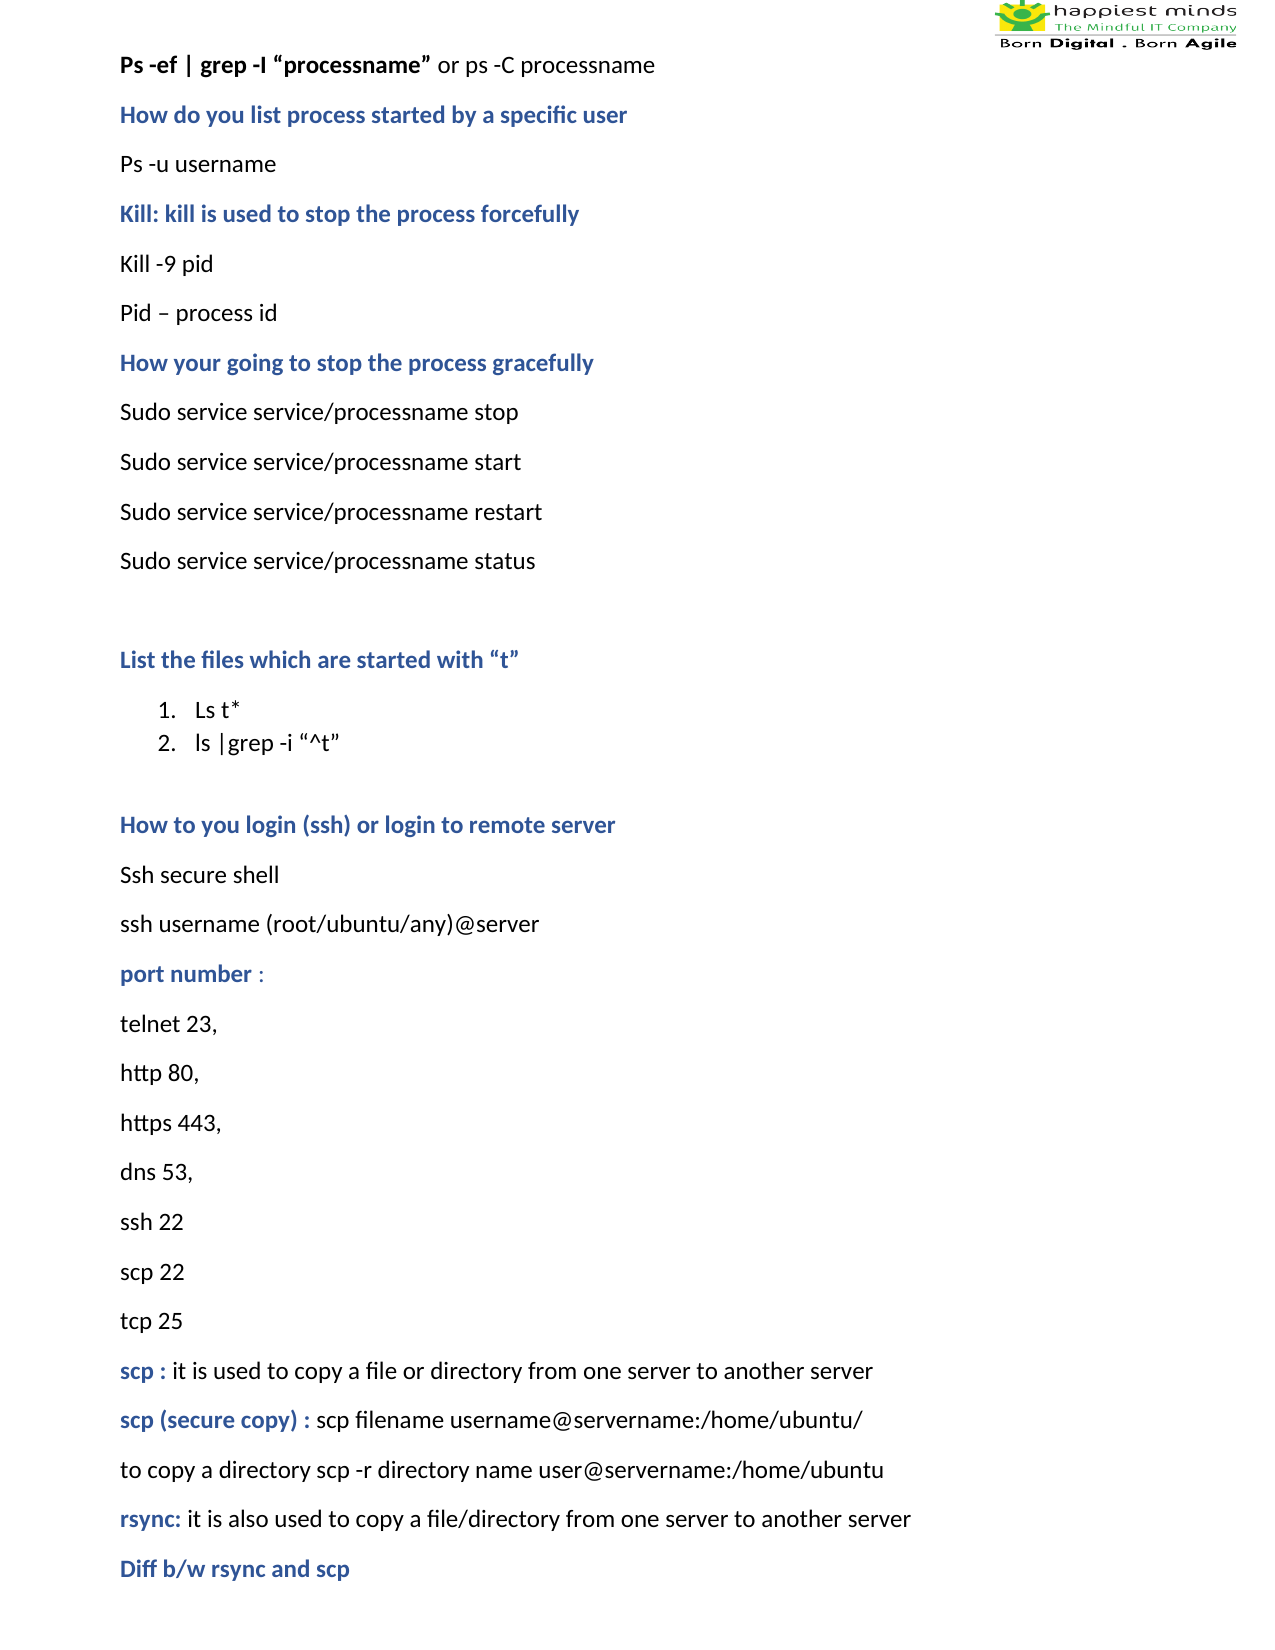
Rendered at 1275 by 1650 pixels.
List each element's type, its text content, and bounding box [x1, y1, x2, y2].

list ls |grep -i “^t” [157, 727, 1155, 757]
text http 80, [120, 1057, 1155, 1088]
text Ps -u username [120, 149, 1155, 179]
text Diff b/w rsync and scp [120, 1553, 1155, 1584]
text Kill: kill is used to stop the process forcefully [120, 198, 1155, 229]
text How your going to stop the process gracefully [120, 347, 1155, 377]
text ssh username (root/ubuntu/any)@server [120, 909, 1155, 939]
text rsync: it is also used to copy a file/directory from one server to another server [120, 1504, 1155, 1534]
text port number : [120, 958, 1155, 989]
text scp : it is used to copy a file or directory from one server to another server [120, 1355, 1155, 1385]
text https 443, [120, 1107, 1155, 1137]
text scp 22 [120, 1256, 1155, 1286]
text Pid – process id [120, 297, 1155, 328]
text Ps -ef | grep -I “processname” or ps -C processname [120, 49, 1155, 80]
text Kill -9 pid [120, 248, 1155, 278]
text scp (secure copy) : scp filename username@servername:/home/ubuntu/ [120, 1404, 1155, 1435]
text Sudo service service/processname restart [120, 496, 1155, 526]
text Ssh secure shell [120, 859, 1155, 889]
text Sudo service service/processname stop [120, 397, 1155, 427]
text tcp 25 [120, 1305, 1155, 1336]
text telnet 23, [120, 1008, 1155, 1038]
text How do you list process started by a specific user [120, 99, 1155, 129]
text How to you login (ssh) or login to remote server [120, 809, 1155, 840]
text Sudo service service/processname start [120, 446, 1155, 477]
text ssh 22 [120, 1206, 1155, 1237]
text to copy a directory scp -r directory name user@servername:/home/ubuntu [120, 1454, 1155, 1484]
list Ls t* [157, 694, 1155, 724]
text Sudo service service/processname status [120, 545, 1155, 576]
picture [994, 0, 1237, 50]
text List the files which are started with “t” [120, 644, 1155, 675]
text dns 53, [120, 1157, 1155, 1187]
